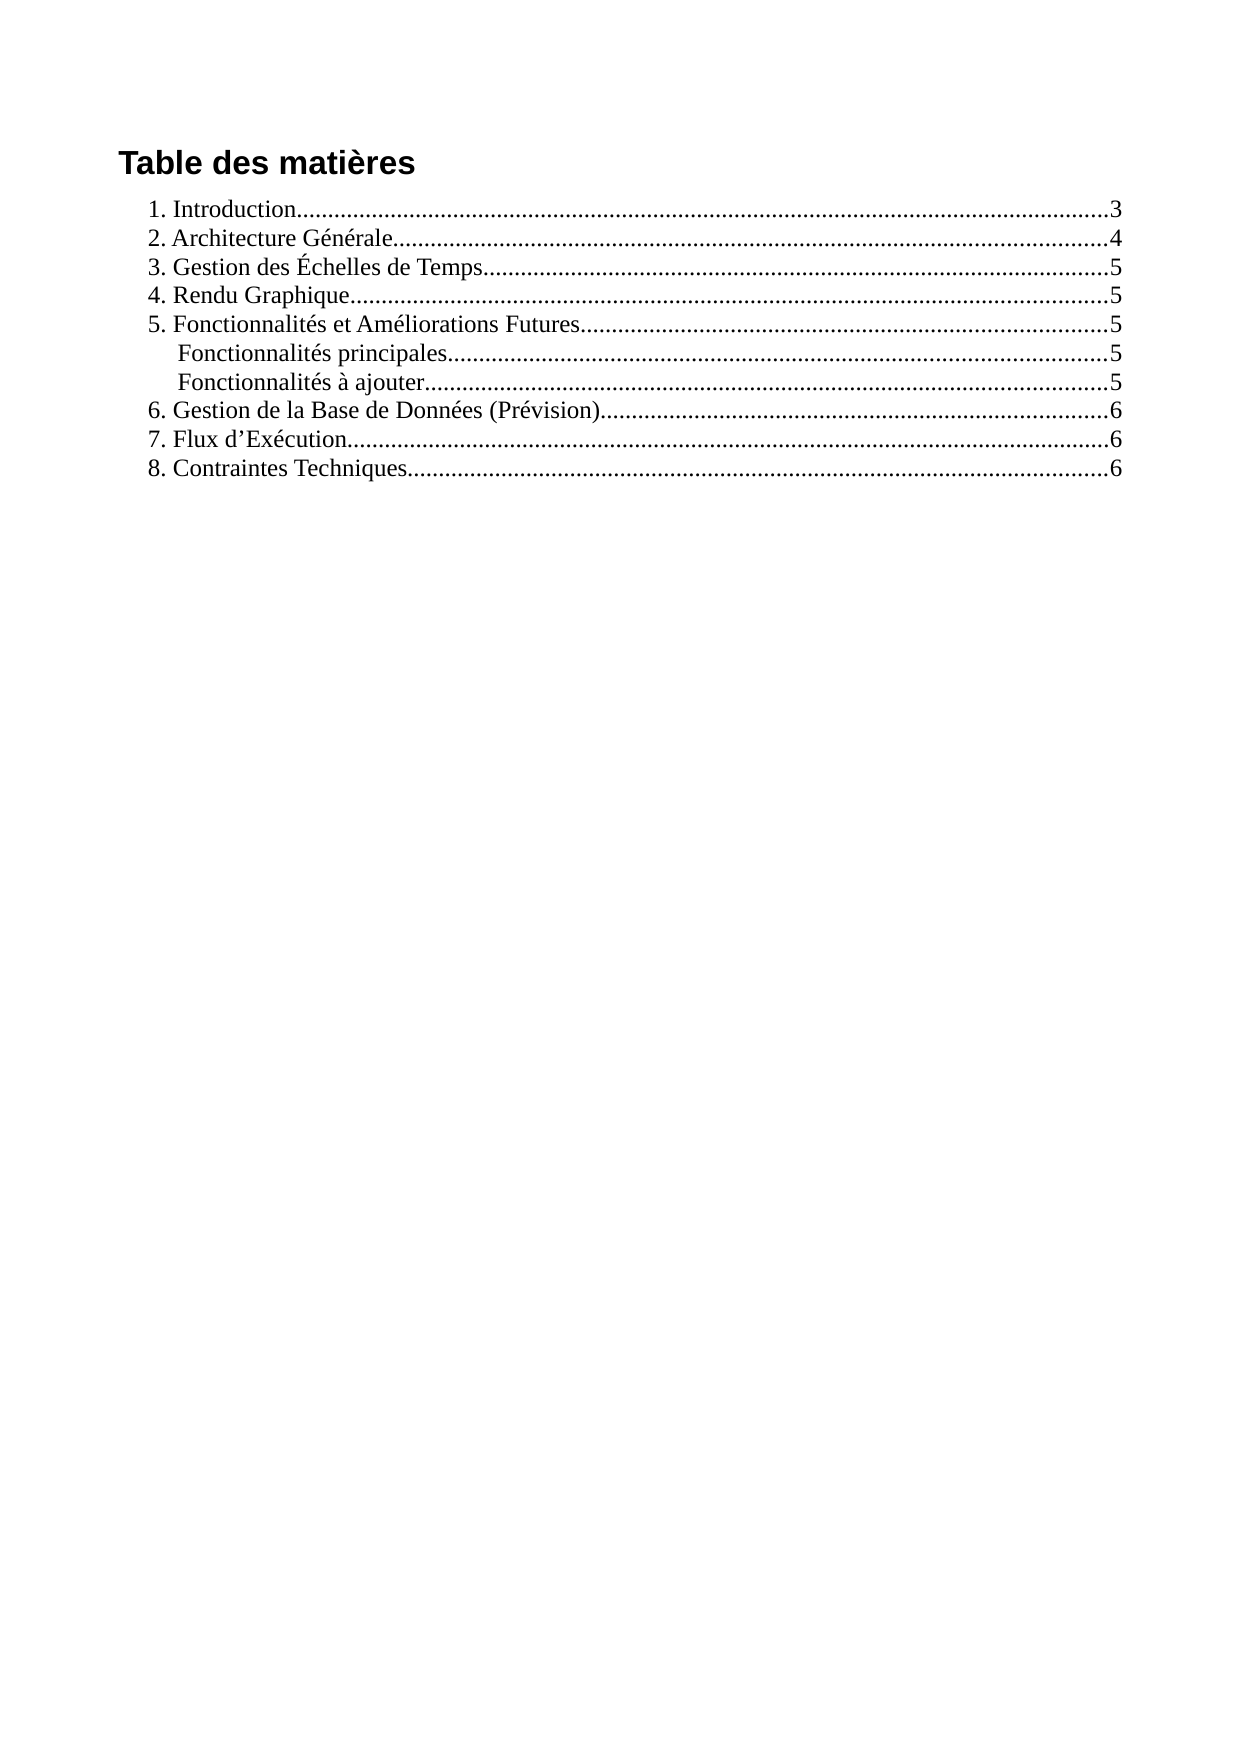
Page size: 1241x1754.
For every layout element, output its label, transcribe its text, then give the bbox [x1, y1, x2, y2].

text 2. Architecture Générale 4 [148, 223, 1122, 252]
text Fonctionnalités à ajouter 5 [177, 367, 1122, 395]
text 7. Flux d’Exécution 6 [148, 424, 1122, 453]
subtitle Table des matières [118, 143, 1122, 182]
text 4. Rendu Graphique 5 [148, 280, 1122, 309]
text 8. Contraintes Techniques 6 [148, 453, 1122, 482]
text 5. Fonctionnalités et Améliorations Futures 5 [148, 309, 1122, 338]
text 1. Introduction 3 [148, 194, 1122, 223]
text 6. Gestion de la Base de Données (Prévision) 6 [148, 395, 1122, 424]
text 3. Gestion des Échelles de Temps 5 [148, 252, 1122, 280]
text Fonctionnalités principales 5 [177, 338, 1122, 367]
